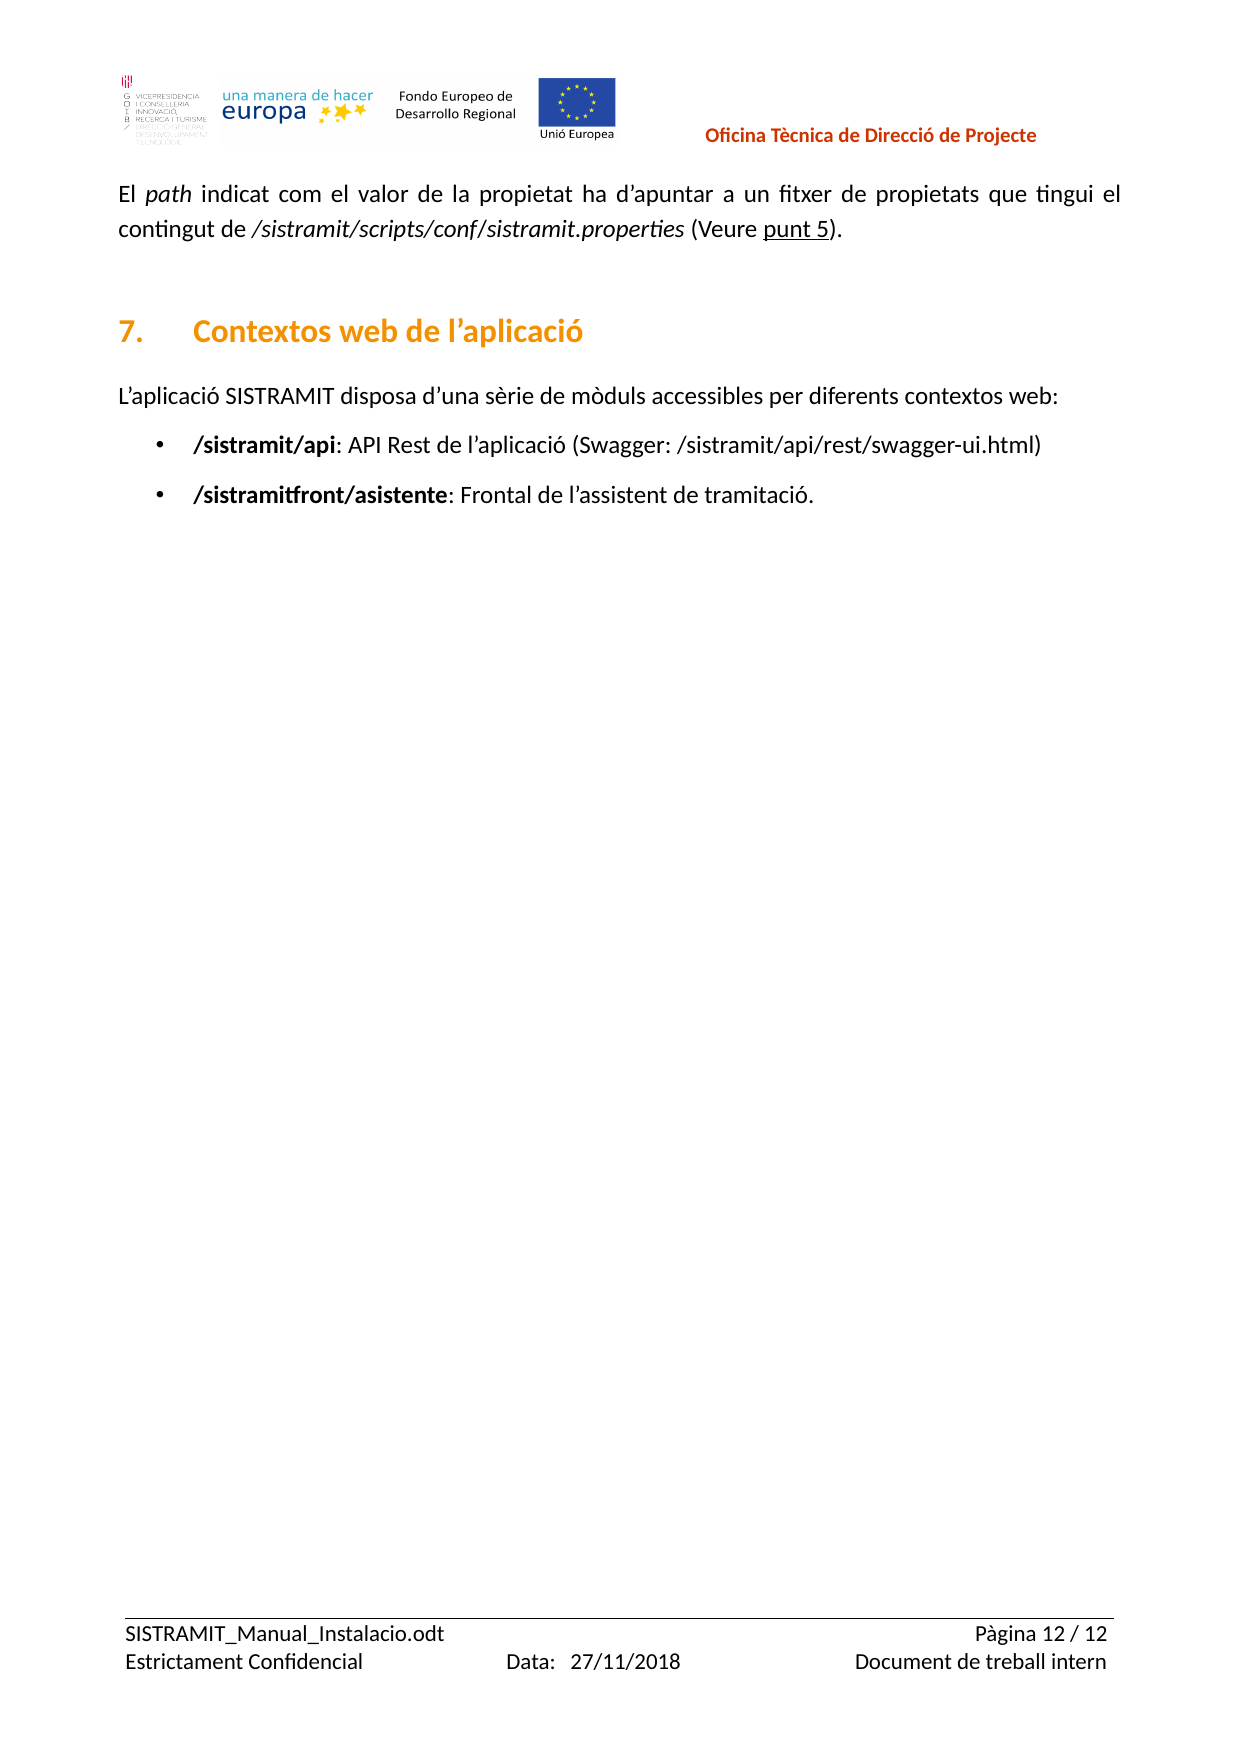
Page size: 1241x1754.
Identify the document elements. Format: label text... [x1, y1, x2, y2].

text L’aplicació SISTRAMIT disposa d’una sèrie de mòduls accessibles per diferents contextos web: [118, 380, 1122, 410]
text El path indicat com el valor de la propietat ha d’apuntar a un fitxer de propietats que tingui el contingut de /sistramit/scripts/conf/sistramit.properties (Veure punt 5). [118, 178, 1122, 243]
picture [118, 73, 213, 147]
list /sistramitfront/asistente: Frontal de l’assistent de tramitació. [156, 479, 1122, 509]
picture [219, 73, 621, 147]
subtitle Contextos web de l’aplicació [118, 309, 1122, 350]
list /sistramit/api: API Rest de l’aplicació (Swagger: /sistramit/api/rest/swagger-ui.html) [156, 429, 1122, 460]
